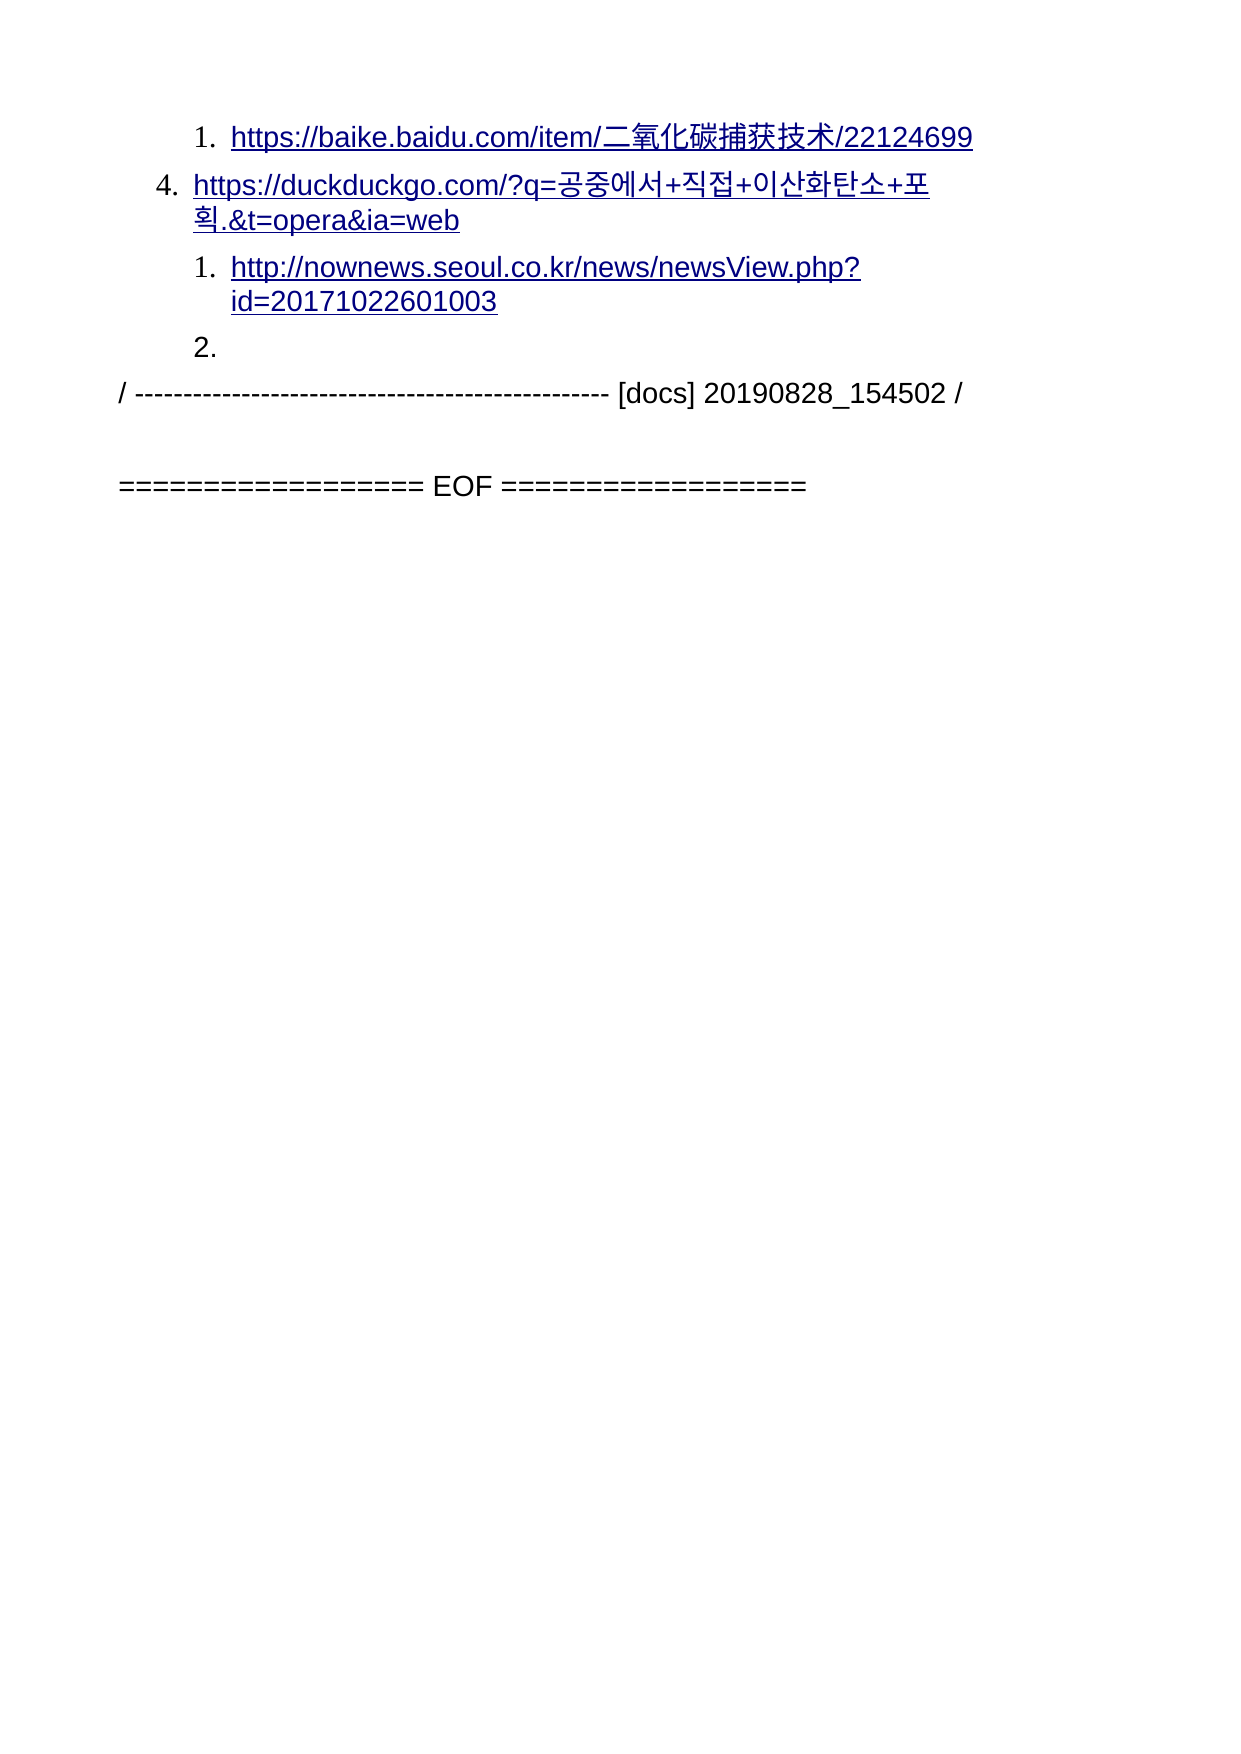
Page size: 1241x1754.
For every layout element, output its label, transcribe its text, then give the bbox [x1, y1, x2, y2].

list http://nownews.seoul.co.kr/news/newsView.php?id=20171022601003 [193, 248, 1122, 318]
list https://duckduckgo.com/?q=공중에서+직접+이산화탄소+포획.&t=opera&ia=web [156, 167, 1122, 236]
text ================== EOF ================== [118, 469, 1122, 502]
text / ------------------------------------------------- [docs] 20190828_154502 / [118, 377, 1122, 410]
list https://baike.baidu.com/item/二氧化碳捕获技术/22124699 [193, 118, 1122, 154]
